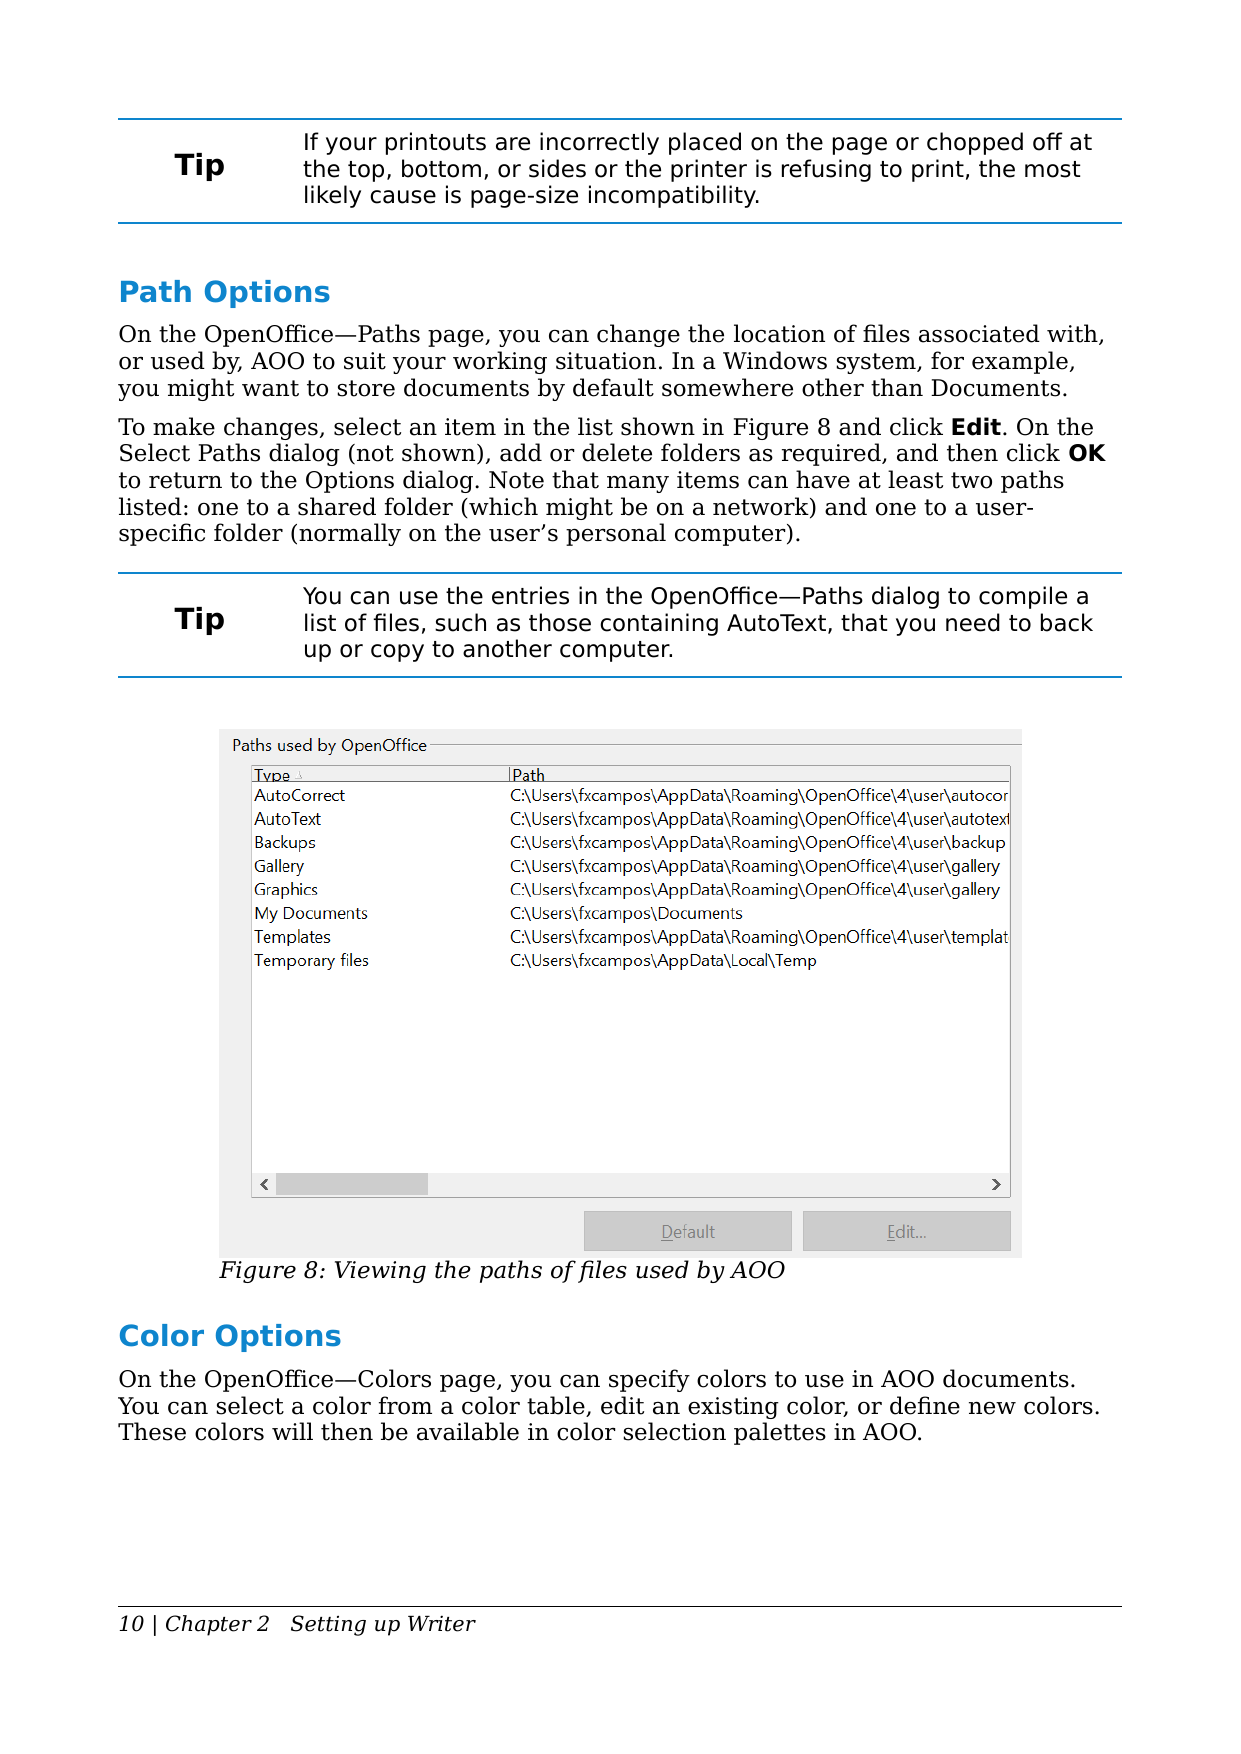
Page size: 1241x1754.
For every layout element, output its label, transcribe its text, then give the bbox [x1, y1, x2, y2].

picture [219, 729, 1022, 1258]
text Figure 8: Viewing the paths of files used by AOO [219, 1258, 1021, 1284]
subtitle Color Options [118, 1320, 1122, 1354]
table_header If your printouts are incorrectly placed on the page or chopped off at the top, bottom, or sides or the printer is refusing to print, the most likely cause is page‑size incompatibility. [281, 120, 1122, 222]
table_header Tip [118, 574, 281, 676]
text On the OpenOffice—Colors page, you can specify colors to use in AOO documents. You can select a color from a color table, edit an existing color, or define new colors. These colors will then be available in color selection palettes in AOO. [118, 1366, 1122, 1446]
table_header Tip [118, 120, 281, 222]
table_header You can use the entries in the OpenOffice—Paths dialog to compile a list of files, such as those containing AutoText, that you need to back up or copy to another computer. [281, 574, 1122, 676]
text To make changes, select an item in the list shown in Figure 8 and click Edit. On the Select Paths dialog (not shown), add or delete folders as required, and then click OK to return to the Options dialog. Note that many items can have at least two paths listed: one to a shared folder (which might be on a network) and one to a user-specific folder (normally on the user’s personal computer). [118, 414, 1122, 547]
subtitle Path Options [118, 275, 1122, 309]
text On the OpenOffice—Paths page, you can change the location of files associated with, or used by, AOO to suit your working situation. In a Windows system, for example, you might want to store documents by default somewhere other than Documents. [118, 321, 1122, 401]
